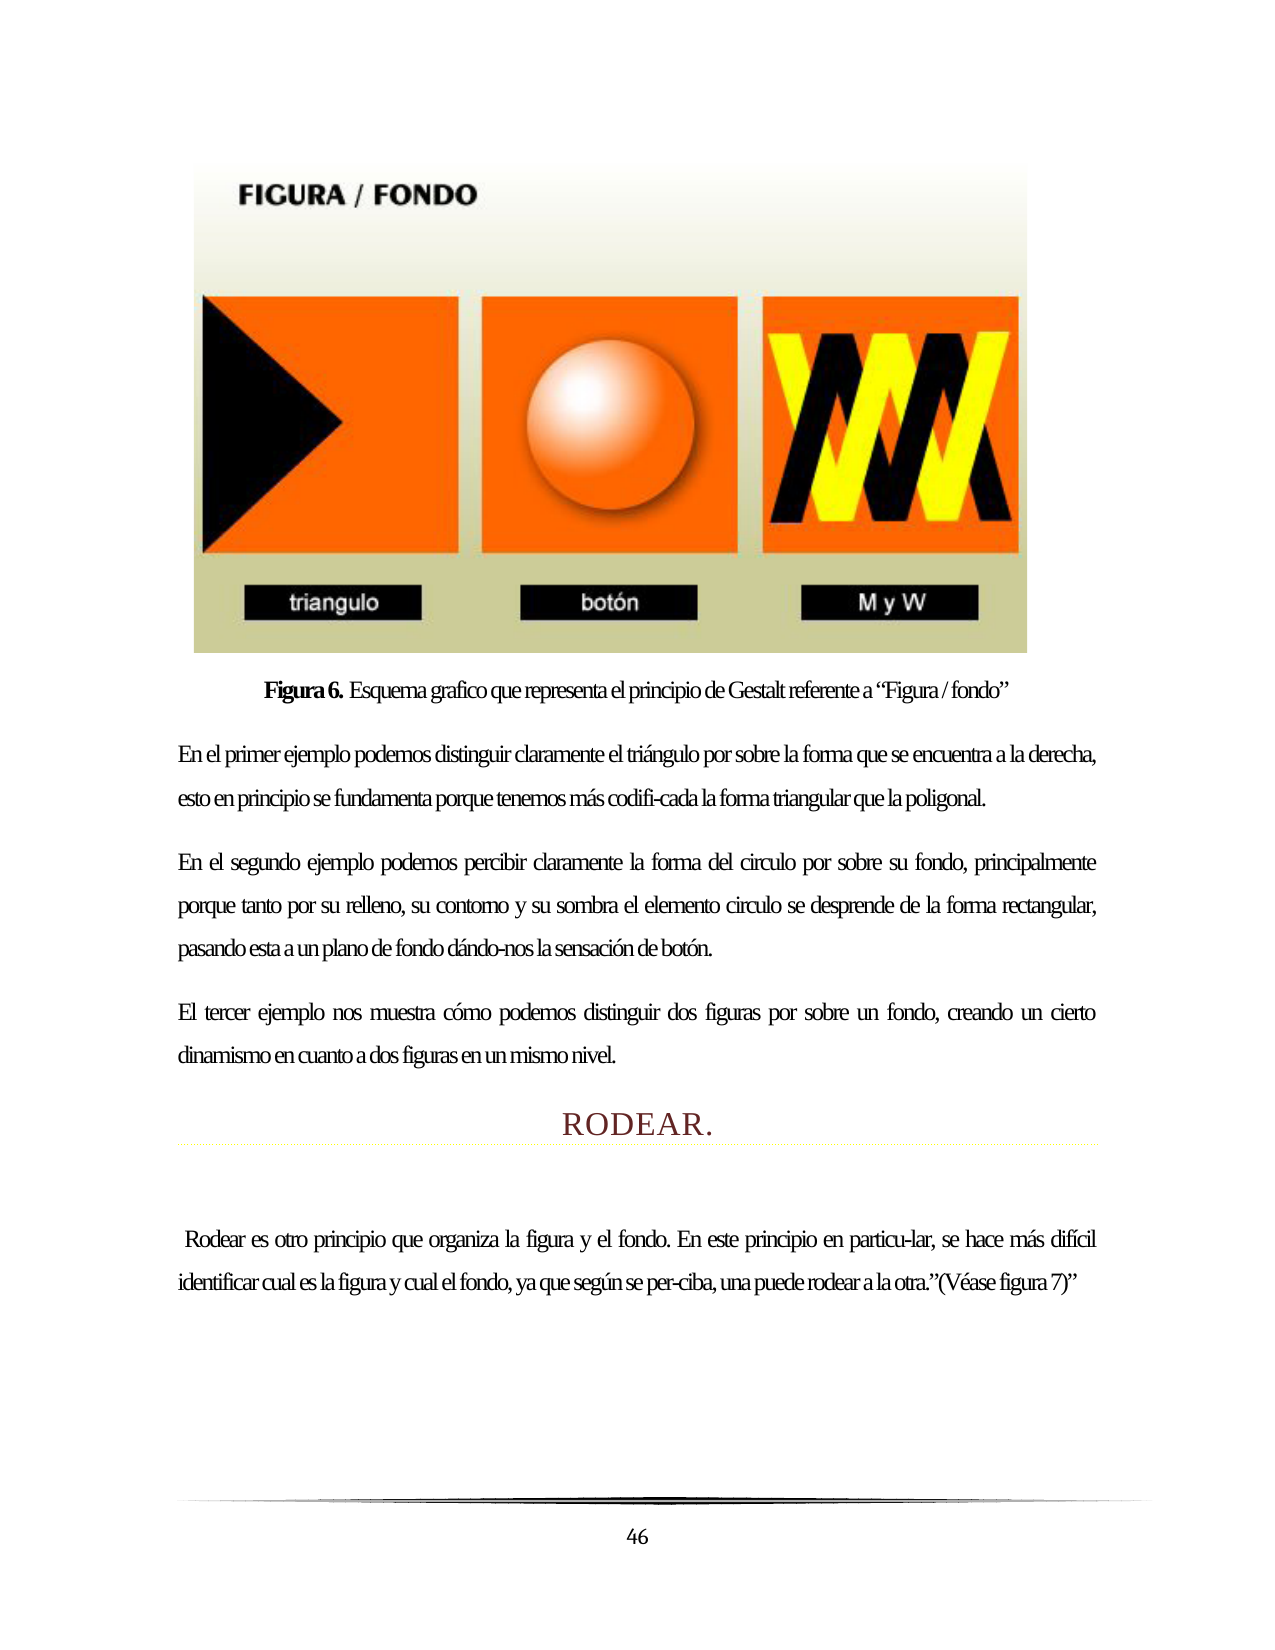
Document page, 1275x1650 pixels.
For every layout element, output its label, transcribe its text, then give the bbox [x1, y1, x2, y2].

text El tercer ejemplo nos muestra cómo podemos distinguir dos figuras por sobre un fondo, creando un cierto dinamismo en cuanto a dos figuras en un mismo nivel. [177, 997, 1098, 1069]
subtitle Rodear. [177, 1104, 1098, 1145]
picture [177, 1497, 1153, 1505]
text Figura 6. Esquema grafico que representa el principio de Gestalt referente a “Figura / fondo” [177, 676, 1098, 704]
text En el primer ejemplo podemos distinguir claramente el triángulo por sobre la forma que se encuentra a la derecha, esto en principio se fundamenta porque tenemos más codifi-cada la forma triangular que la poligonal. [177, 739, 1098, 811]
text En el segundo ejemplo podemos percibir claramente la forma del circulo por sobre su fondo, principalmente porque tanto por su relleno, su contorno y su sombra el elemento circulo se desprende de la forma rectangular, pasando esta a un plano de fondo dándo-nos la sensación de botón. [177, 847, 1098, 962]
text Rodear es otro principio que organiza la figura y el fondo. En este principio en particu-lar, se hace más difícil identificar cual es la figura y cual el fondo, ya que según se per-ciba, una puede rodear a la otra.”(Véase figura 7)” [177, 1224, 1098, 1296]
